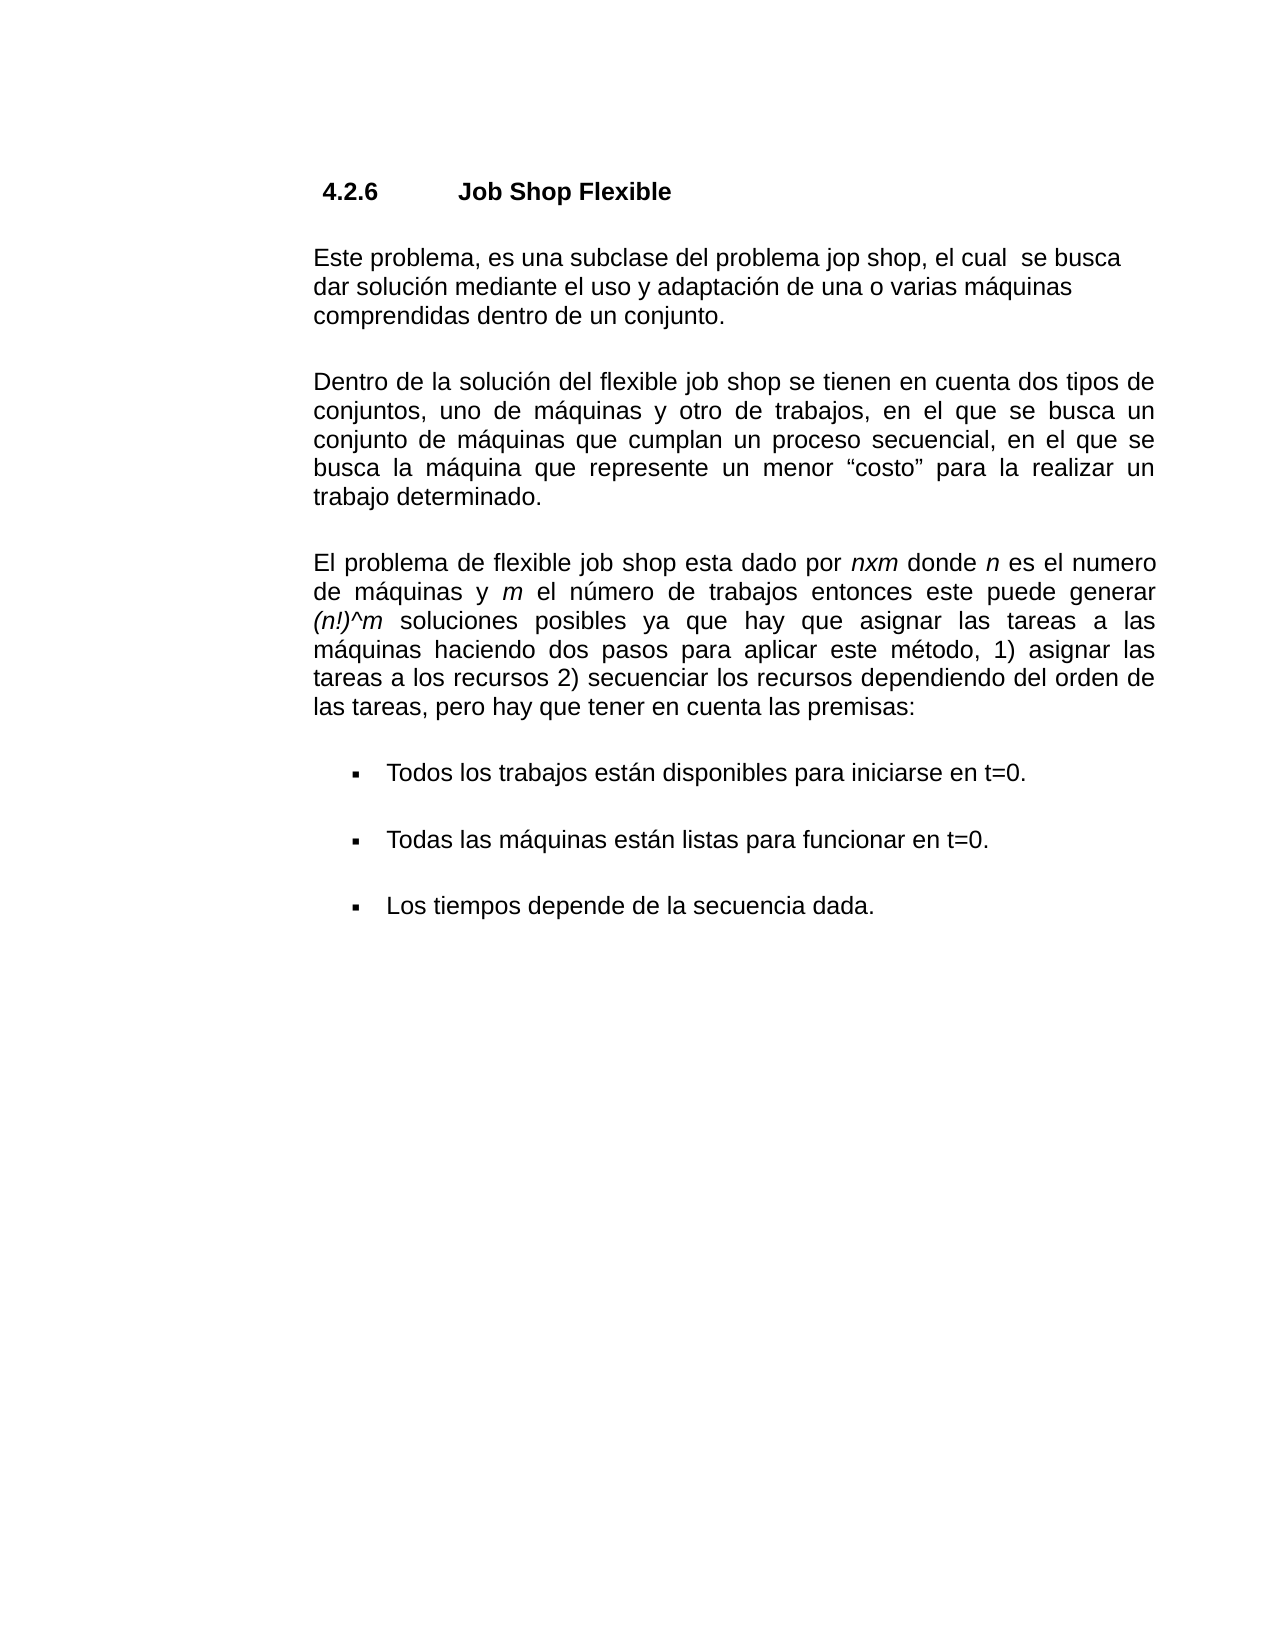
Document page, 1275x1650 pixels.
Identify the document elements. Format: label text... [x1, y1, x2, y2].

list El problema de flexible job shop esta dado por nxm donde n es el numero de máquinas y m el número de trabajos entonces este puede generar (n!)^m soluciones posibles ya que hay que asignar las tareas a las máquinas haciendo dos pasos para aplicar este método, 1) asignar las tareas a los recursos 2) secuenciar los recursos dependiendo del orden de las tareas, pero hay que tener en cuenta las premisas: [313, 548, 1157, 721]
list Los tiempos depende de la secuencia dada. [349, 891, 1157, 920]
list Este problema, es una subclase del problema jop shop, el cual se busca dar solución mediante el uso y adaptación de una o varias máquinas comprendidas dentro de un conjunto. [313, 243, 1157, 330]
list Todos los trabajos están disponibles para iniciarse en t=0. [349, 758, 1157, 787]
list Todas las máquinas están listas para funcionar en t=0. [349, 825, 1157, 853]
list Dentro de la solución del flexible job shop se tienen en cuenta dos tipos de conjuntos, uno de máquinas y otro de trabajos, en el que se busca un conjunto de máquinas que cumplan un proceso secuencial, en el que se busca la máquina que represente un menor “costo” para la realizar un trabajo determinado. [313, 367, 1157, 511]
subtitle Job Shop Flexible [311, 177, 1157, 206]
